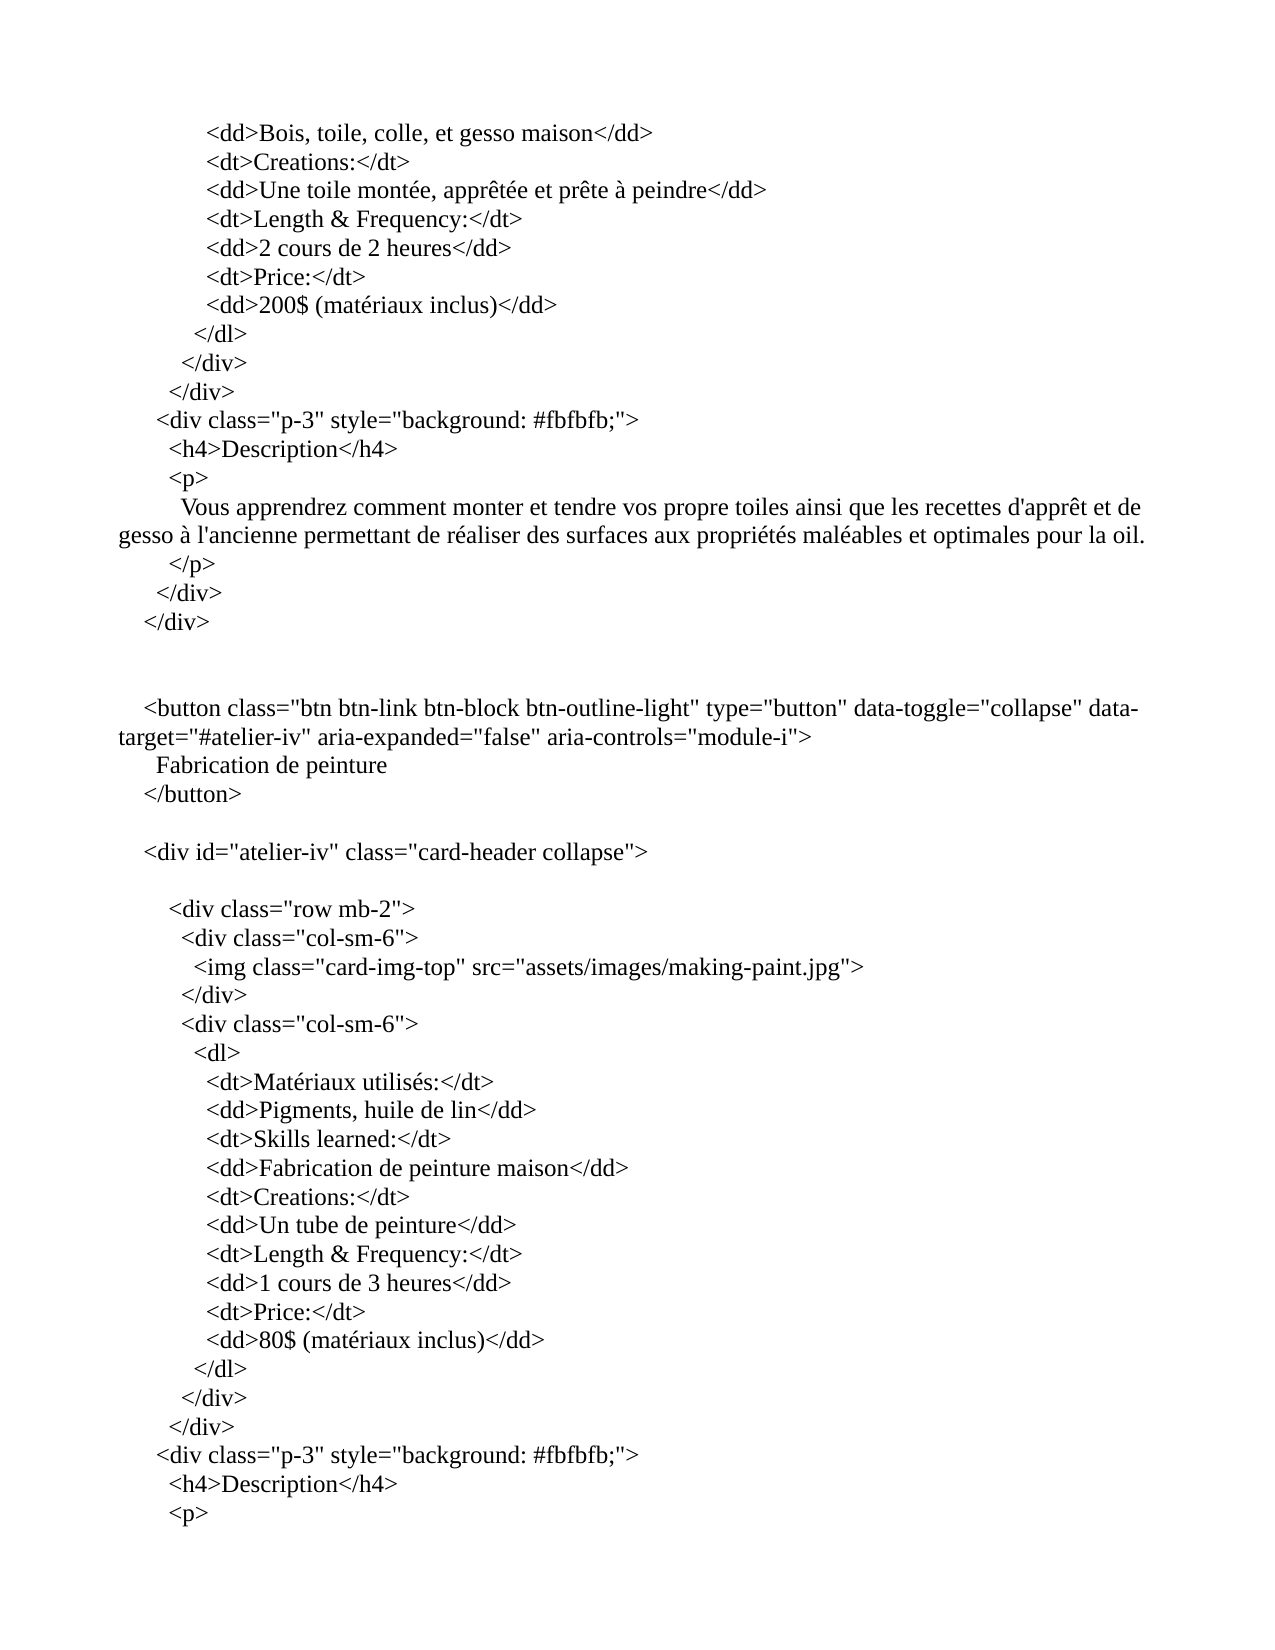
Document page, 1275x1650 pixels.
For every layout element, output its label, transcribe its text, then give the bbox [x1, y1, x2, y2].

text </div> [118, 377, 1157, 406]
text </p> [118, 549, 1157, 578]
text <dd>Bois, toile, colle, et gesso maison</dd> [118, 118, 1157, 147]
text <dt>Price:</dt> [118, 262, 1157, 291]
text <div id="atelier-iv" class="card-header collapse"> [118, 837, 1157, 866]
text </dl> [118, 319, 1157, 348]
text <h4>Description</h4> [118, 434, 1157, 463]
text <dd>80$ (matériaux inclus)</dd> [118, 1326, 1157, 1354]
text <dd>Pigments, huile de lin</dd> [118, 1096, 1157, 1124]
text </div> [118, 578, 1157, 607]
text <dd>Un tube de peinture</dd> [118, 1211, 1157, 1239]
text <div class="row mb-2"> [118, 894, 1157, 923]
text <dt>Creations:</dt> [118, 147, 1157, 176]
text </button> [118, 779, 1157, 808]
text <p> [118, 463, 1157, 492]
text <p> [118, 1498, 1157, 1527]
text <dt>Creations:</dt> [118, 1182, 1157, 1211]
text <dt>Price:</dt> [118, 1297, 1157, 1326]
text <dt>Skills learned:</dt> [118, 1124, 1157, 1153]
text <dl> [118, 1038, 1157, 1067]
text <dd>1 cours de 3 heures</dd> [118, 1268, 1157, 1297]
text <dt>Length & Frequency:</dt> [118, 1239, 1157, 1268]
text <div class="col-sm-6"> [118, 923, 1157, 952]
text <h4>Description</h4> [118, 1469, 1157, 1498]
text </div> [118, 348, 1157, 377]
text <dt>Length & Frequency:</dt> [118, 204, 1157, 233]
text </dl> [118, 1354, 1157, 1383]
text <button class="btn btn-link btn-block btn-outline-light" type="button" data-toggle="collapse" data-target="#atelier-iv" aria-expanded="false" aria-controls="module-i"> [118, 693, 1157, 751]
text <dd>Une toile montée, apprêtée et prête à peindre</dd> [118, 176, 1157, 204]
text </div> [118, 981, 1157, 1009]
text <div class="p-3" style="background: #fbfbfb;"> [118, 1441, 1157, 1469]
text </div> [118, 1383, 1157, 1412]
text <dd>Fabrication de peinture maison</dd> [118, 1153, 1157, 1182]
text </div> [118, 607, 1157, 636]
text Fabrication de peinture [118, 751, 1157, 779]
text <dd>2 cours de 2 heures</dd> [118, 233, 1157, 262]
text <dd>200$ (matériaux inclus)</dd> [118, 291, 1157, 319]
text <img class="card-img-top" src="assets/images/making-paint.jpg"> [118, 952, 1157, 981]
text <div class="col-sm-6"> [118, 1009, 1157, 1038]
text <div class="p-3" style="background: #fbfbfb;"> [118, 406, 1157, 434]
text </div> [118, 1412, 1157, 1441]
text <dt>Matériaux utilisés:</dt> [118, 1067, 1157, 1096]
text Vous apprendrez comment monter et tendre vos propre toiles ainsi que les recettes d'apprêt et de gesso à l'ancienne permettant de réaliser des surfaces aux propriétés maléables et optimales pour la oil. [118, 492, 1157, 549]
